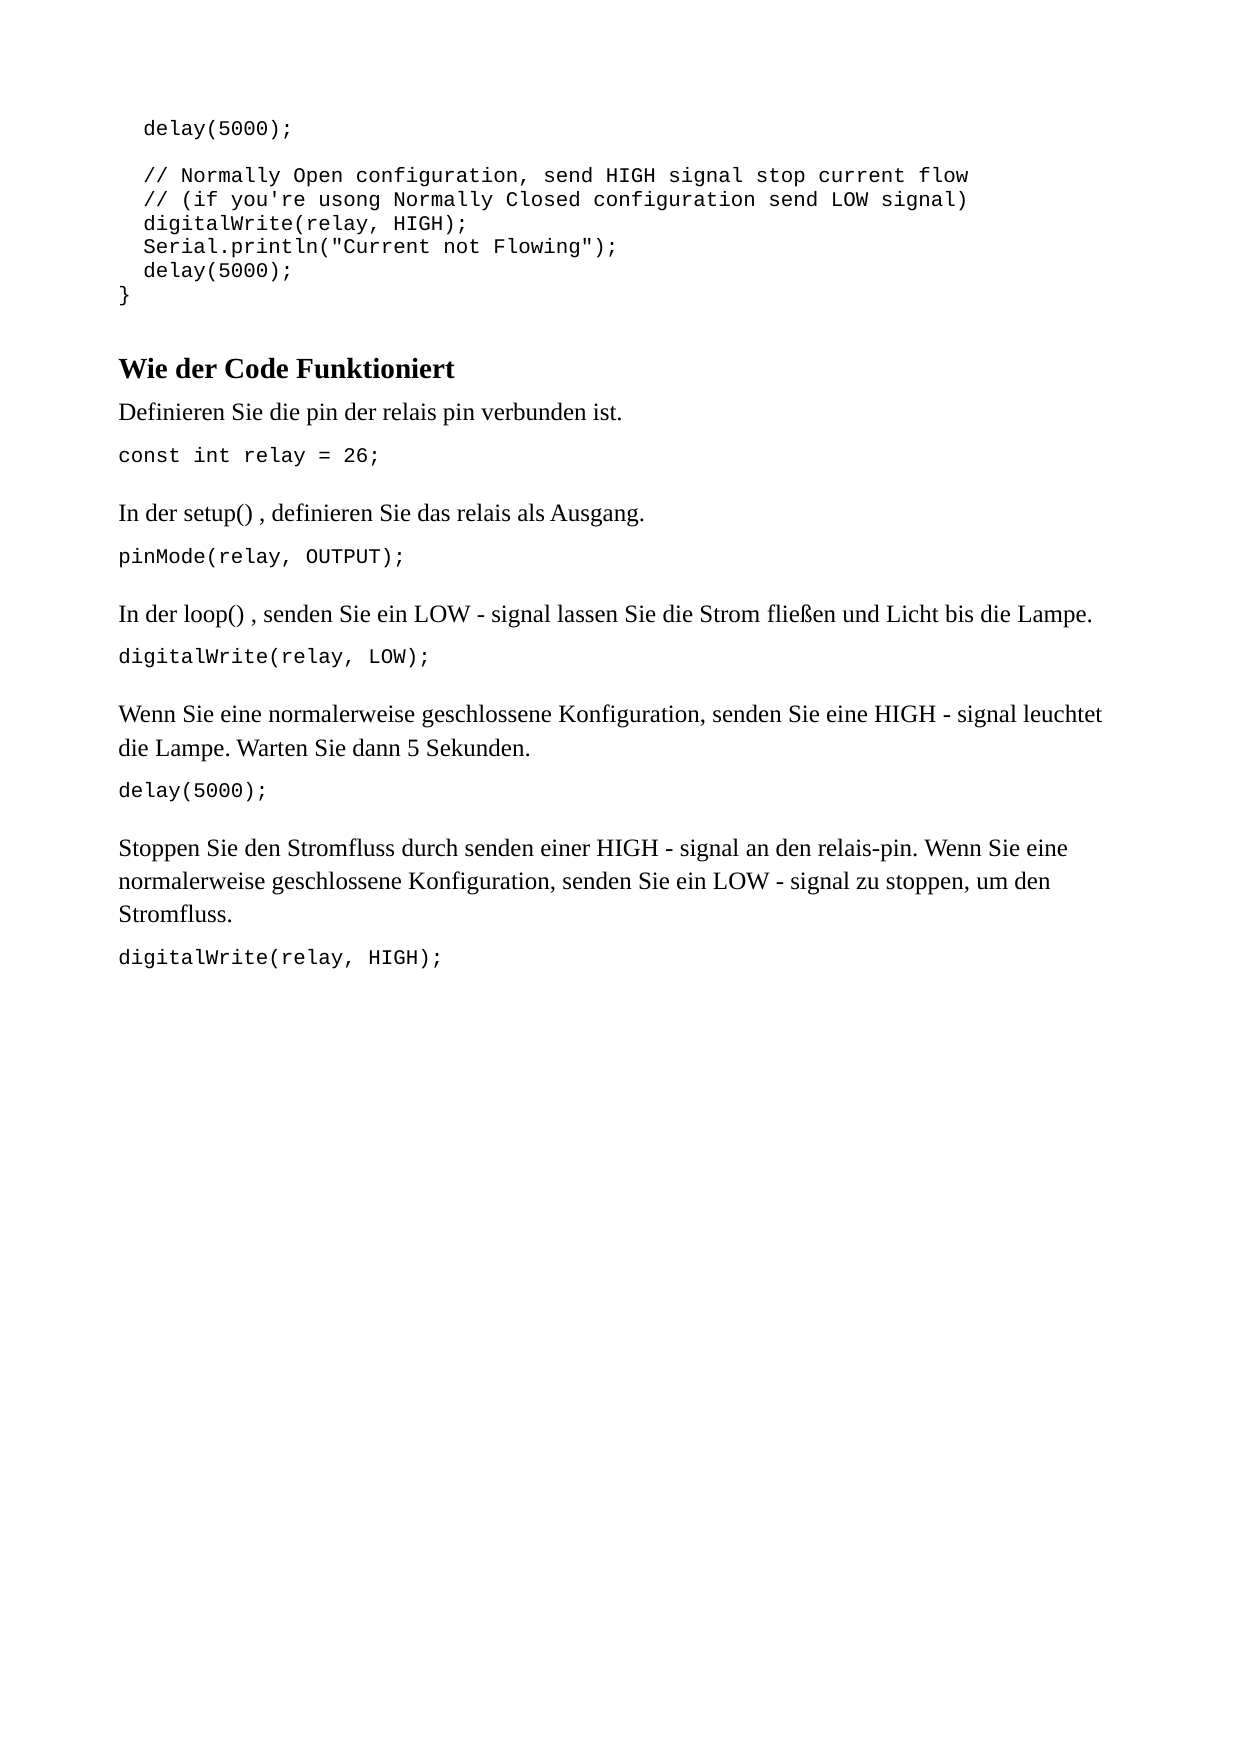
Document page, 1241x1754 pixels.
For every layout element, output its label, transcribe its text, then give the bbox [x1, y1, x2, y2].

subtitle Wie der Code Funktioniert [118, 351, 1122, 385]
text digitalWrite(relay, LOW); [118, 646, 1122, 670]
text Serial.println("Current not Flowing"); [118, 236, 1122, 260]
text delay(5000); [118, 260, 1122, 284]
text Wenn Sie eine normalerweise geschlossene Konfiguration, senden Sie eine HIGH - signal leuchtet die Lampe. Warten Sie dann 5 Sekunden. [118, 699, 1122, 761]
text const int relay = 26; [118, 445, 1122, 469]
text // Normally Open configuration, send HIGH signal stop current flow [118, 165, 1122, 189]
text // (if you're usong Normally Closed configuration send LOW signal) [118, 189, 1122, 213]
text Definieren Sie die pin der relais pin verbunden ist. [118, 397, 1122, 426]
text digitalWrite(relay, HIGH); [118, 213, 1122, 236]
text Stoppen Sie den Stromfluss durch senden einer HIGH - signal an den relais-pin. Wenn Sie eine normalerweise geschlossene Konfiguration, senden Sie ein LOW - signal zu stoppen, um den Stromfluss. [118, 833, 1122, 928]
text digitalWrite(relay, HIGH); [118, 947, 1122, 971]
text In der setup() , definieren Sie das relais als Ausgang. [118, 498, 1122, 527]
text pinMode(relay, OUTPUT); [118, 546, 1122, 569]
text In der loop() , senden Sie ein LOW - signal lassen Sie die Strom fließen und Licht bis die Lampe. [118, 599, 1122, 628]
text delay(5000); [118, 118, 1122, 142]
text } [118, 284, 1122, 307]
text delay(5000); [118, 780, 1122, 804]
